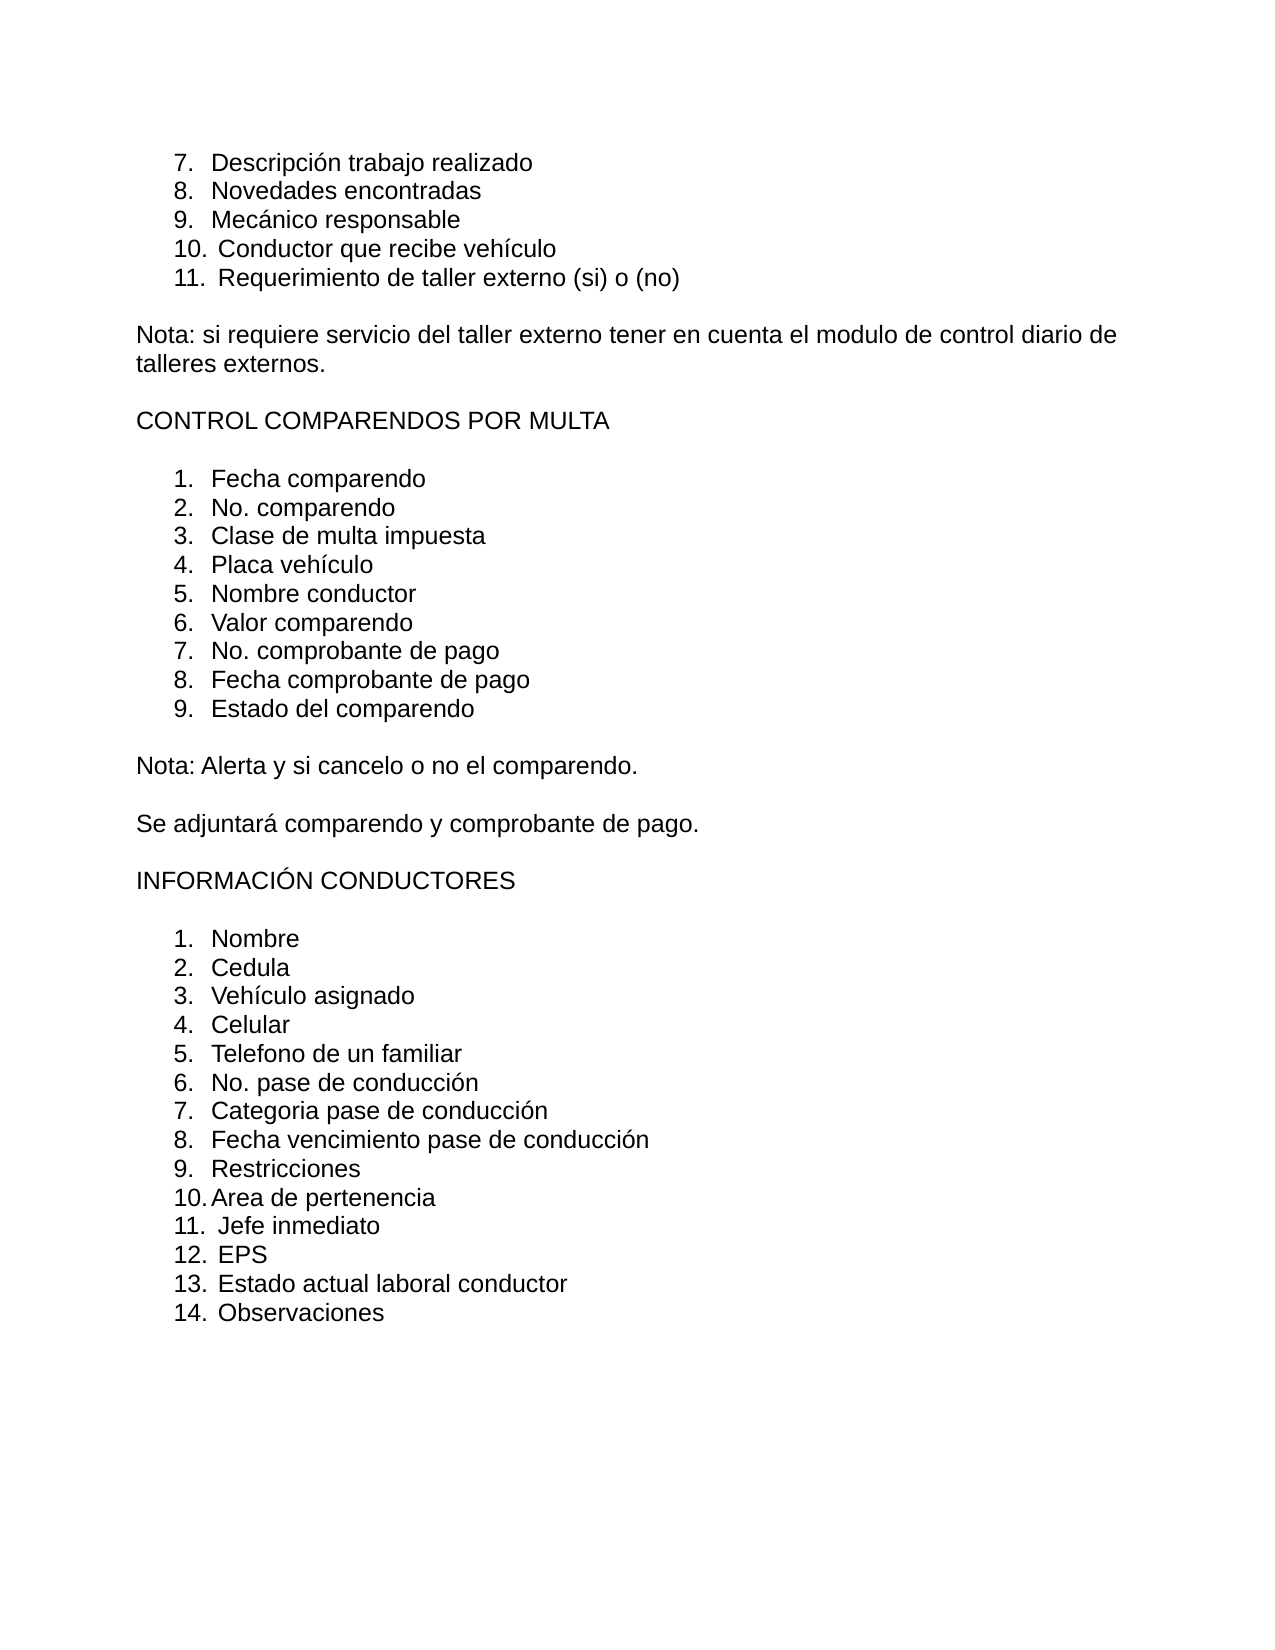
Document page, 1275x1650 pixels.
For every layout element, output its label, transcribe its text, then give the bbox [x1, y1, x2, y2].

list Fecha vencimiento pase de conducción [173, 1125, 1157, 1154]
text INFORMACIÓN CONDUCTORES [136, 866, 1157, 895]
list Jefe inmediato [173, 1211, 1157, 1240]
list Mecánico responsable [173, 205, 1157, 234]
list Area de pertenencia [173, 1183, 1157, 1211]
list Placa vehículo [173, 550, 1157, 579]
list Novedades encontradas [173, 176, 1157, 205]
list No. comparendo [173, 493, 1157, 521]
list Vehículo asignado [173, 981, 1157, 1010]
list Fecha comparendo [173, 464, 1157, 493]
list Estado del comparendo [173, 694, 1157, 723]
list No. pase de conducción [173, 1068, 1157, 1096]
text Nota: si requiere servicio del taller externo tener en cuenta el modulo de control diario de talleres externos. [136, 320, 1157, 378]
list Cedula [173, 953, 1157, 981]
list Descripción trabajo realizado [173, 148, 1157, 176]
text CONTROL COMPARENDOS POR MULTA [136, 406, 1157, 435]
list Requerimiento de taller externo (si) o (no) [173, 263, 1157, 291]
list Clase de multa impuesta [173, 521, 1157, 550]
list Valor comparendo [173, 608, 1157, 636]
list Telefono de un familiar [173, 1039, 1157, 1068]
list Categoria pase de conducción [173, 1096, 1157, 1125]
text Nota: Alerta y si cancelo o no el comparendo. [136, 751, 1157, 780]
list Restricciones [173, 1154, 1157, 1183]
list No. comprobante de pago [173, 636, 1157, 665]
list Estado actual laboral conductor [173, 1269, 1157, 1298]
list EPS [173, 1240, 1157, 1269]
list Nombre [173, 924, 1157, 953]
list Conductor que recibe vehículo [173, 234, 1157, 263]
list Celular [173, 1010, 1157, 1039]
list Nombre conductor [173, 579, 1157, 608]
list Fecha comprobante de pago [173, 665, 1157, 694]
list Observaciones [173, 1298, 1157, 1326]
text Se adjuntará comparendo y comprobante de pago. [136, 809, 1157, 838]
